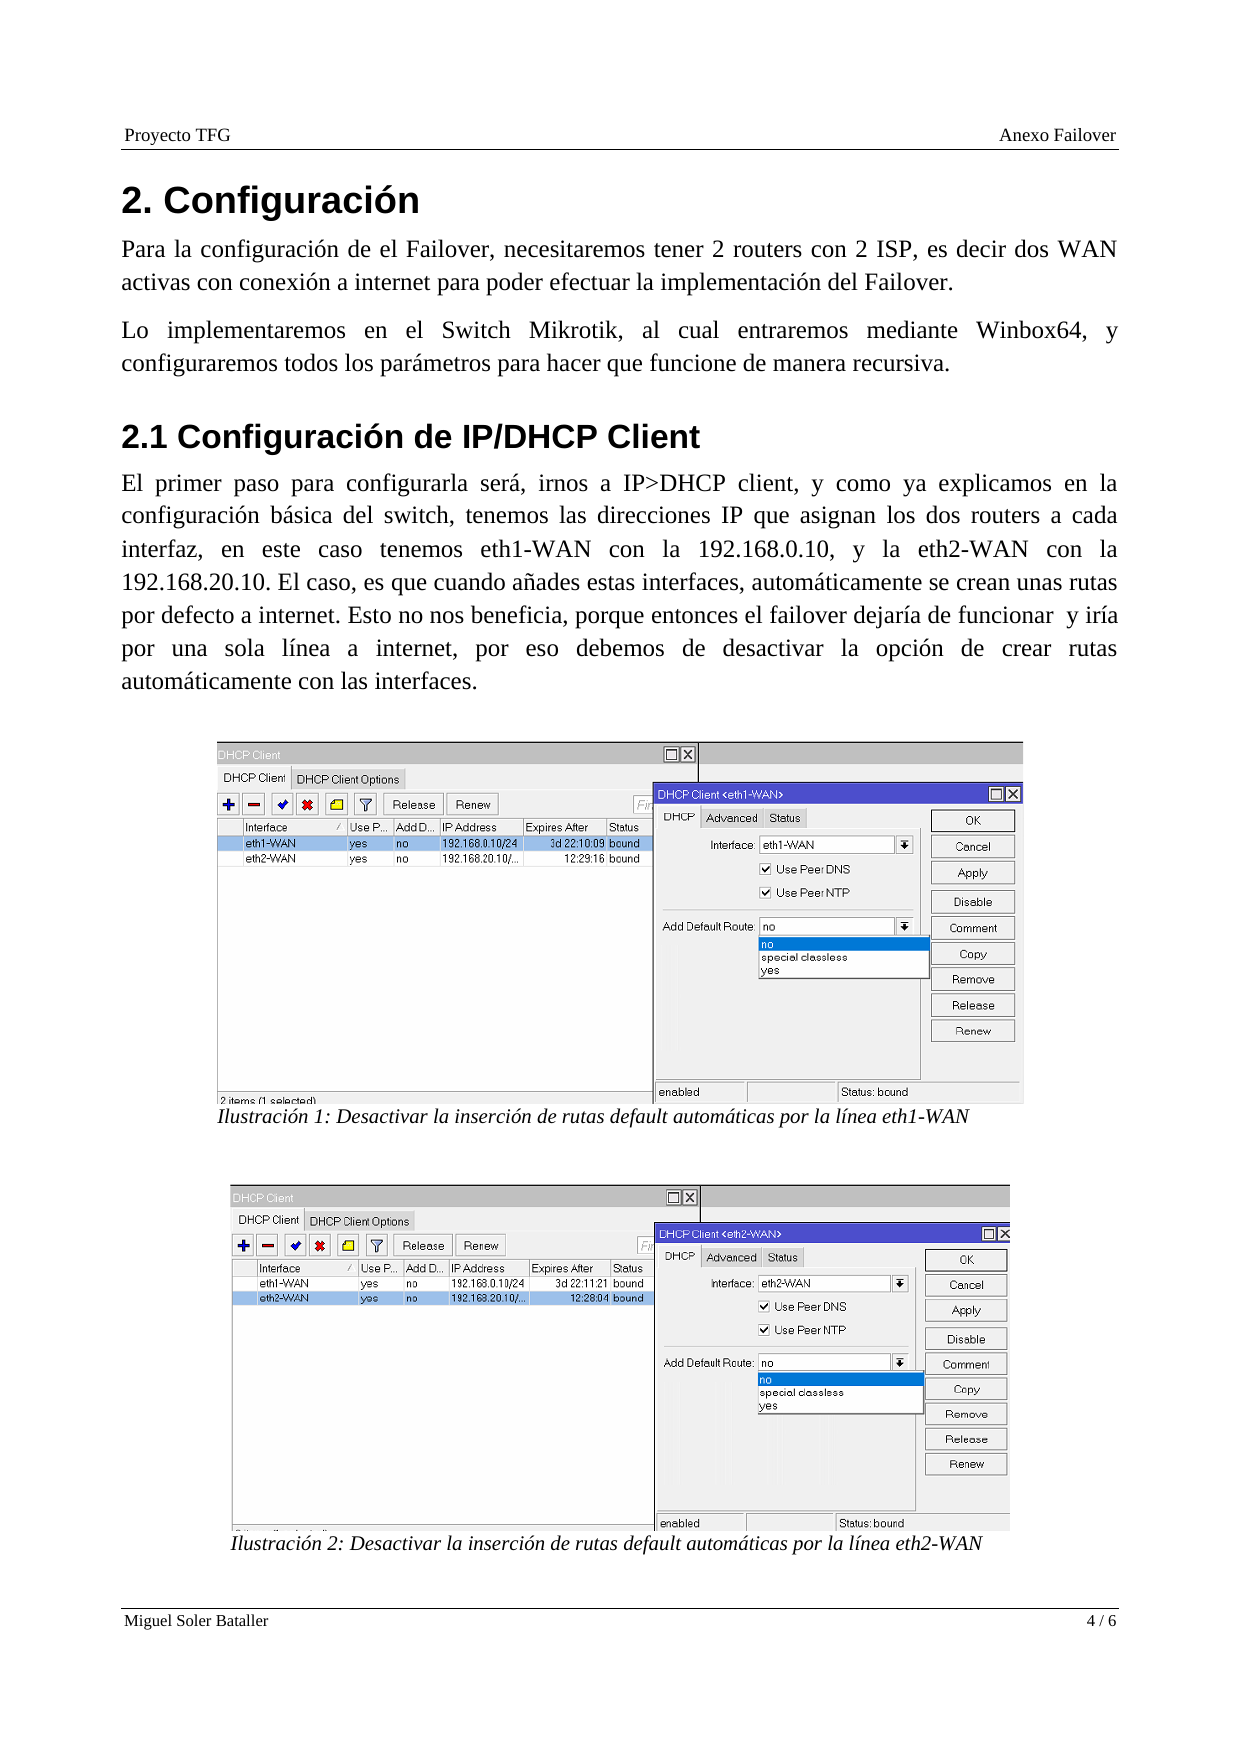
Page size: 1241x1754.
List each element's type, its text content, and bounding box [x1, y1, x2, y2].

text Ilustración 2: Desactivar la inserción de rutas default automáticas por la línea eth2-WAN [230, 1531, 1010, 1555]
text Ilustración 1: Desactivar la inserción de rutas default automáticas por la línea eth1-WAN [217, 1104, 1023, 1128]
text Para la configuración de el Failover, necesitaremos tener 2 routers con 2 ISP, es decir dos WAN activas con conexión a internet para poder efectuar la implementación del Failover. [121, 234, 1119, 296]
subtitle 2. Configuración [121, 178, 1119, 222]
text El primer paso para configurarla será, irnos a IP>DHCP client, y como ya explicamos en la configuración básica del switch, tenemos las direcciones IP que asignan los dos routers a cada interfaz, en este caso tenemos eth1-WAN con la 192.168.0.10, y la eth2-WAN con la 192.168.20.10. El caso, es que cuando añades estas interfaces, automáticamente se crean unas rutas por defecto a internet. Esto no nos beneficia, porque entonces el failover dejaría de funcionar y iría por una sola línea a internet, por eso debemos de desactivar la opción de crear rutas automáticamente con las interfaces. [121, 468, 1119, 694]
picture [230, 1184, 1010, 1531]
subtitle 2.1 Configuración de IP/DHCP Client [121, 416, 1119, 455]
picture [217, 741, 1024, 1104]
text Lo implementaremos en el Switch Mikrotik, al cual entraremos mediante Winbox64, y configuraremos todos los parámetros para hacer que funcione de manera recursiva. [121, 315, 1119, 377]
